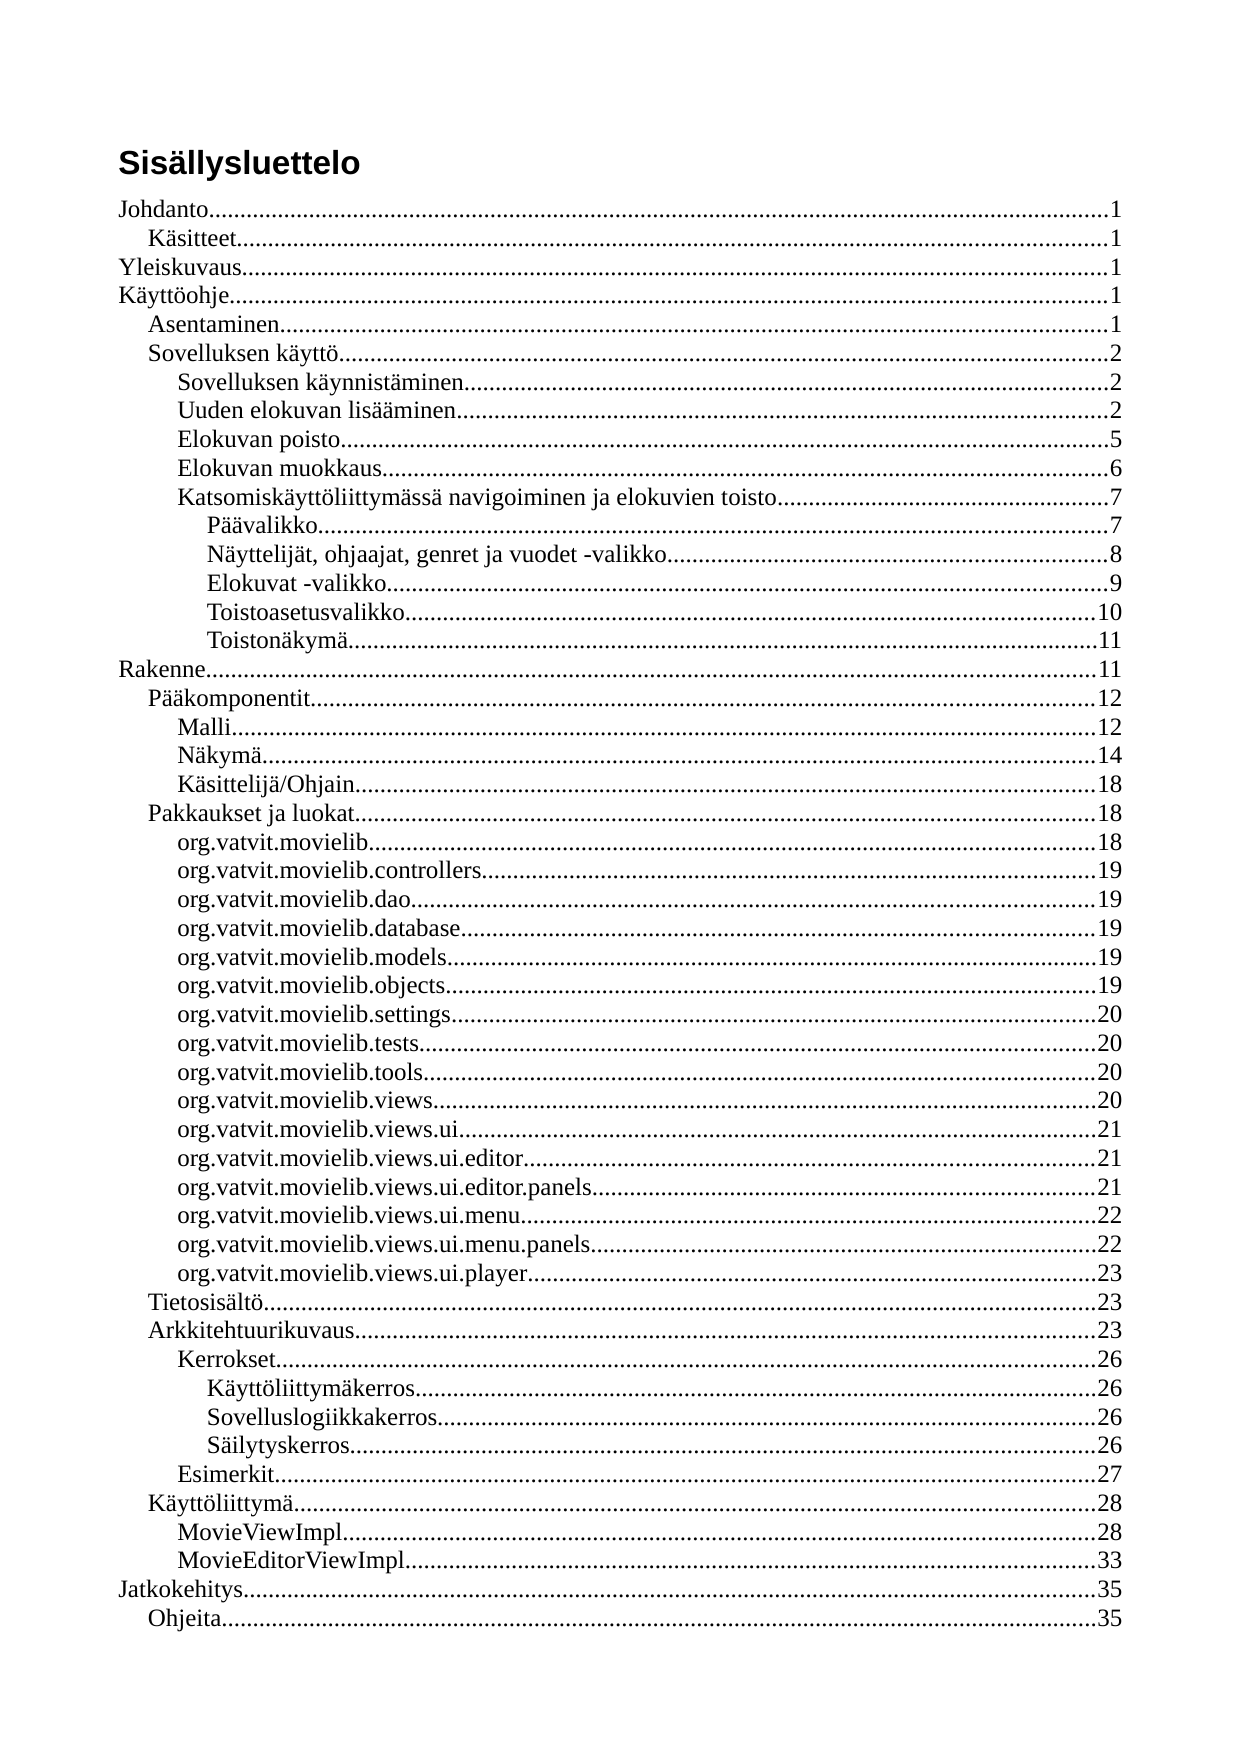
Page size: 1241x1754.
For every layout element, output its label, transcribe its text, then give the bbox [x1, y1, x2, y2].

text Elokuvan muokkaus 6 [177, 453, 1122, 482]
text MovieViewImpl 28 [177, 1517, 1122, 1545]
text Rakenne 11 [118, 654, 1122, 683]
text org.vatvit.movielib.views.ui.player 23 [177, 1258, 1122, 1287]
text org.vatvit.movielib.views.ui.editor.panels 21 [177, 1172, 1122, 1200]
text org.vatvit.movielib.views.ui.menu 22 [177, 1200, 1122, 1229]
text Johdanto 1 [118, 194, 1122, 223]
text Asentaminen 1 [148, 309, 1122, 338]
text Tietosisältö 23 [148, 1287, 1122, 1315]
text Sovelluslogiikkakerros 26 [207, 1402, 1122, 1430]
text org.vatvit.movielib.dao 19 [177, 884, 1122, 913]
text Käyttöliittymäkerros 26 [207, 1373, 1122, 1402]
text org.vatvit.movielib.views.ui.editor 21 [177, 1143, 1122, 1172]
text Ohjeita 35 [148, 1603, 1122, 1632]
text Käsittelijä/Ohjain 18 [177, 769, 1122, 798]
text org.vatvit.movielib.controllers 19 [177, 855, 1122, 884]
text Sovelluksen käyttö 2 [148, 338, 1122, 367]
text Pääkomponentit 12 [148, 683, 1122, 712]
text Näkymä 14 [177, 740, 1122, 769]
text org.vatvit.movielib.tools 20 [177, 1057, 1122, 1085]
text org.vatvit.movielib.tests 20 [177, 1028, 1122, 1057]
text Toistonäkymä 11 [207, 625, 1122, 654]
text org.vatvit.movielib.models 19 [177, 942, 1122, 970]
text org.vatvit.movielib.objects 19 [177, 970, 1122, 999]
text Kerrokset 26 [177, 1344, 1122, 1373]
text org.vatvit.movielib.database 19 [177, 913, 1122, 942]
text Malli 12 [177, 712, 1122, 740]
text Esimerkit 27 [177, 1459, 1122, 1488]
text Päävalikko 7 [207, 510, 1122, 539]
text Elokuvat -valikko 9 [207, 568, 1122, 597]
text Käsitteet 1 [148, 223, 1122, 252]
text Arkkitehtuurikuvaus 23 [148, 1315, 1122, 1344]
text Pakkaukset ja luokat 18 [148, 798, 1122, 827]
text org.vatvit.movielib.views.ui.menu.panels 22 [177, 1229, 1122, 1258]
text Yleiskuvaus 1 [118, 252, 1122, 280]
text Uuden elokuvan lisääminen 2 [177, 395, 1122, 424]
text Jatkokehitys 35 [118, 1574, 1122, 1603]
text org.vatvit.movielib.views 20 [177, 1085, 1122, 1114]
text Säilytyskerros 26 [207, 1430, 1122, 1459]
text org.vatvit.movielib 18 [177, 827, 1122, 855]
subtitle Sisällysluettelo [118, 143, 1122, 182]
text Elokuvan poisto 5 [177, 424, 1122, 453]
text Käyttöohje 1 [118, 280, 1122, 309]
text Näyttelijät, ohjaajat, genret ja vuodet -valikko 8 [207, 539, 1122, 568]
text org.vatvit.movielib.views.ui 21 [177, 1114, 1122, 1143]
text Käyttöliittymä 28 [148, 1488, 1122, 1517]
text Sovelluksen käynnistäminen 2 [177, 367, 1122, 395]
text MovieEditorViewImpl 33 [177, 1545, 1122, 1574]
text org.vatvit.movielib.settings 20 [177, 999, 1122, 1028]
text Katsomiskäyttöliittymässä navigoiminen ja elokuvien toisto 7 [177, 482, 1122, 510]
text Toistoasetusvalikko 10 [207, 597, 1122, 625]
